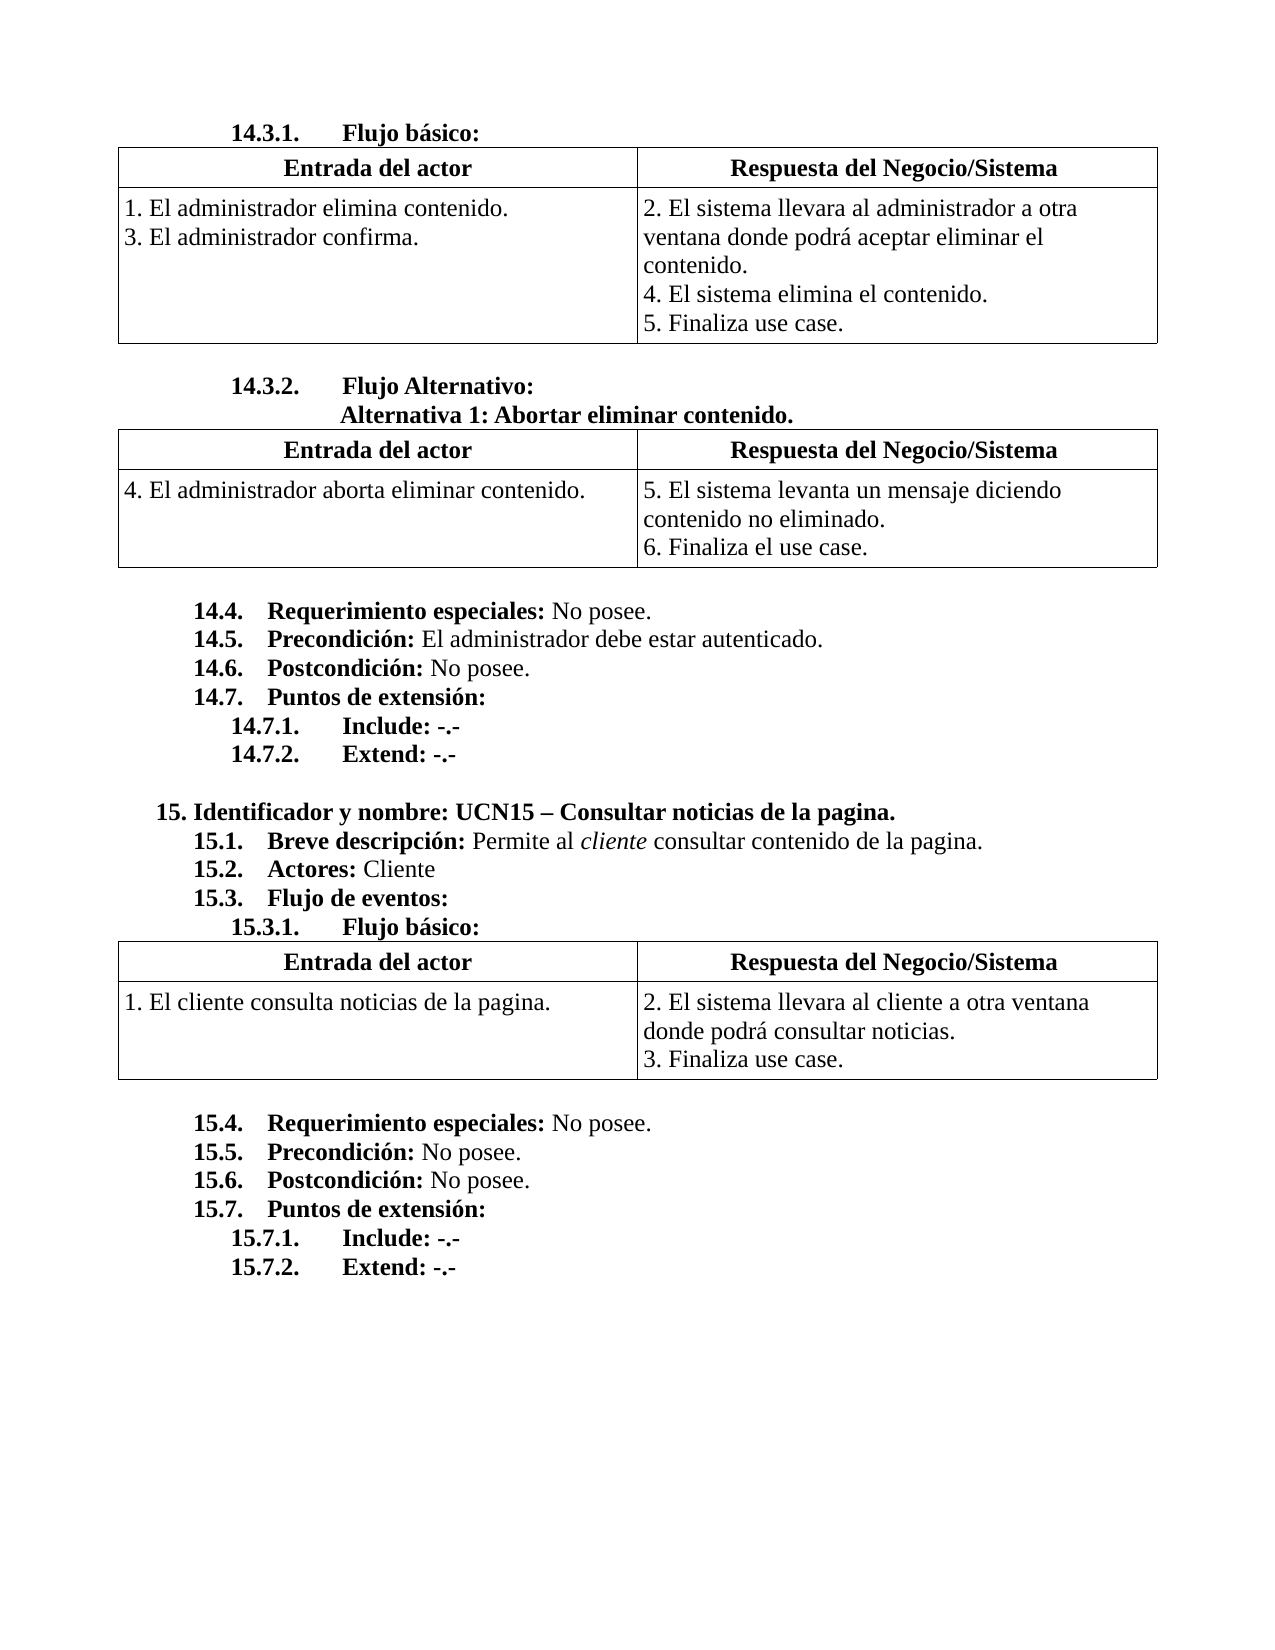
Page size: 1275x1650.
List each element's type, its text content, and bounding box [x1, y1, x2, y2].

text Alternativa 1: Abortar eliminar contenido. [118, 400, 1157, 429]
list Flujo básico: [231, 912, 1157, 941]
table_cell 5. El sistema levanta un mensaje diciendo contenido no eliminado. 6. Finaliza el use case. [638, 470, 1157, 567]
table_cell 1. El administrador elimina contenido. 3. El administrador confirma. [119, 188, 637, 342]
list Precondición: El administrador debe estar autenticado. [193, 624, 1157, 653]
list Postcondición: No posee. [193, 653, 1157, 682]
list Postcondición: No posee. [193, 1165, 1157, 1194]
list Flujo básico: [231, 118, 1157, 147]
list Actores: Cliente [193, 854, 1157, 883]
list Include: -.- [231, 711, 1157, 739]
list Precondición: No posee. [193, 1137, 1157, 1165]
list Extend: -.- [231, 739, 1157, 768]
table_header Respuesta del Negocio/Sistema [638, 430, 1157, 469]
list Flujo de eventos: [193, 883, 1157, 912]
table_header Entrada del actor [119, 942, 637, 981]
list Include: -.- [231, 1223, 1157, 1252]
list Breve descripción: Permite al cliente consultar contenido de la pagina. [193, 826, 1157, 854]
list Puntos de extensión: [193, 682, 1157, 711]
list Puntos de extensión: [193, 1194, 1157, 1223]
table_header Respuesta del Negocio/Sistema [638, 942, 1157, 981]
table_cell 4. El administrador aborta eliminar contenido. [119, 470, 637, 567]
list Identificador y nombre: UCN15 – Consultar noticias de la pagina. [156, 797, 1157, 826]
list Requerimiento especiales: No posee. [193, 1108, 1157, 1137]
table_cell 2. El sistema llevara al cliente a otra ventana donde podrá consultar noticias. 3. Finaliza use case. [638, 982, 1157, 1079]
list Requerimiento especiales: No posee. [193, 596, 1157, 624]
table_header Entrada del actor [119, 430, 637, 469]
table_cell 1. El cliente consulta noticias de la pagina. [119, 982, 637, 1079]
table_cell 2. El sistema llevara al administrador a otra ventana donde podrá aceptar eliminar el contenido. 4. El sistema elimina el contenido. 5. Finaliza use case. [638, 188, 1157, 342]
table_header Entrada del actor [119, 148, 637, 187]
list Extend: -.- [231, 1252, 1157, 1280]
table_header Respuesta del Negocio/Sistema [638, 148, 1157, 187]
list Flujo Alternativo: [231, 371, 1157, 400]
